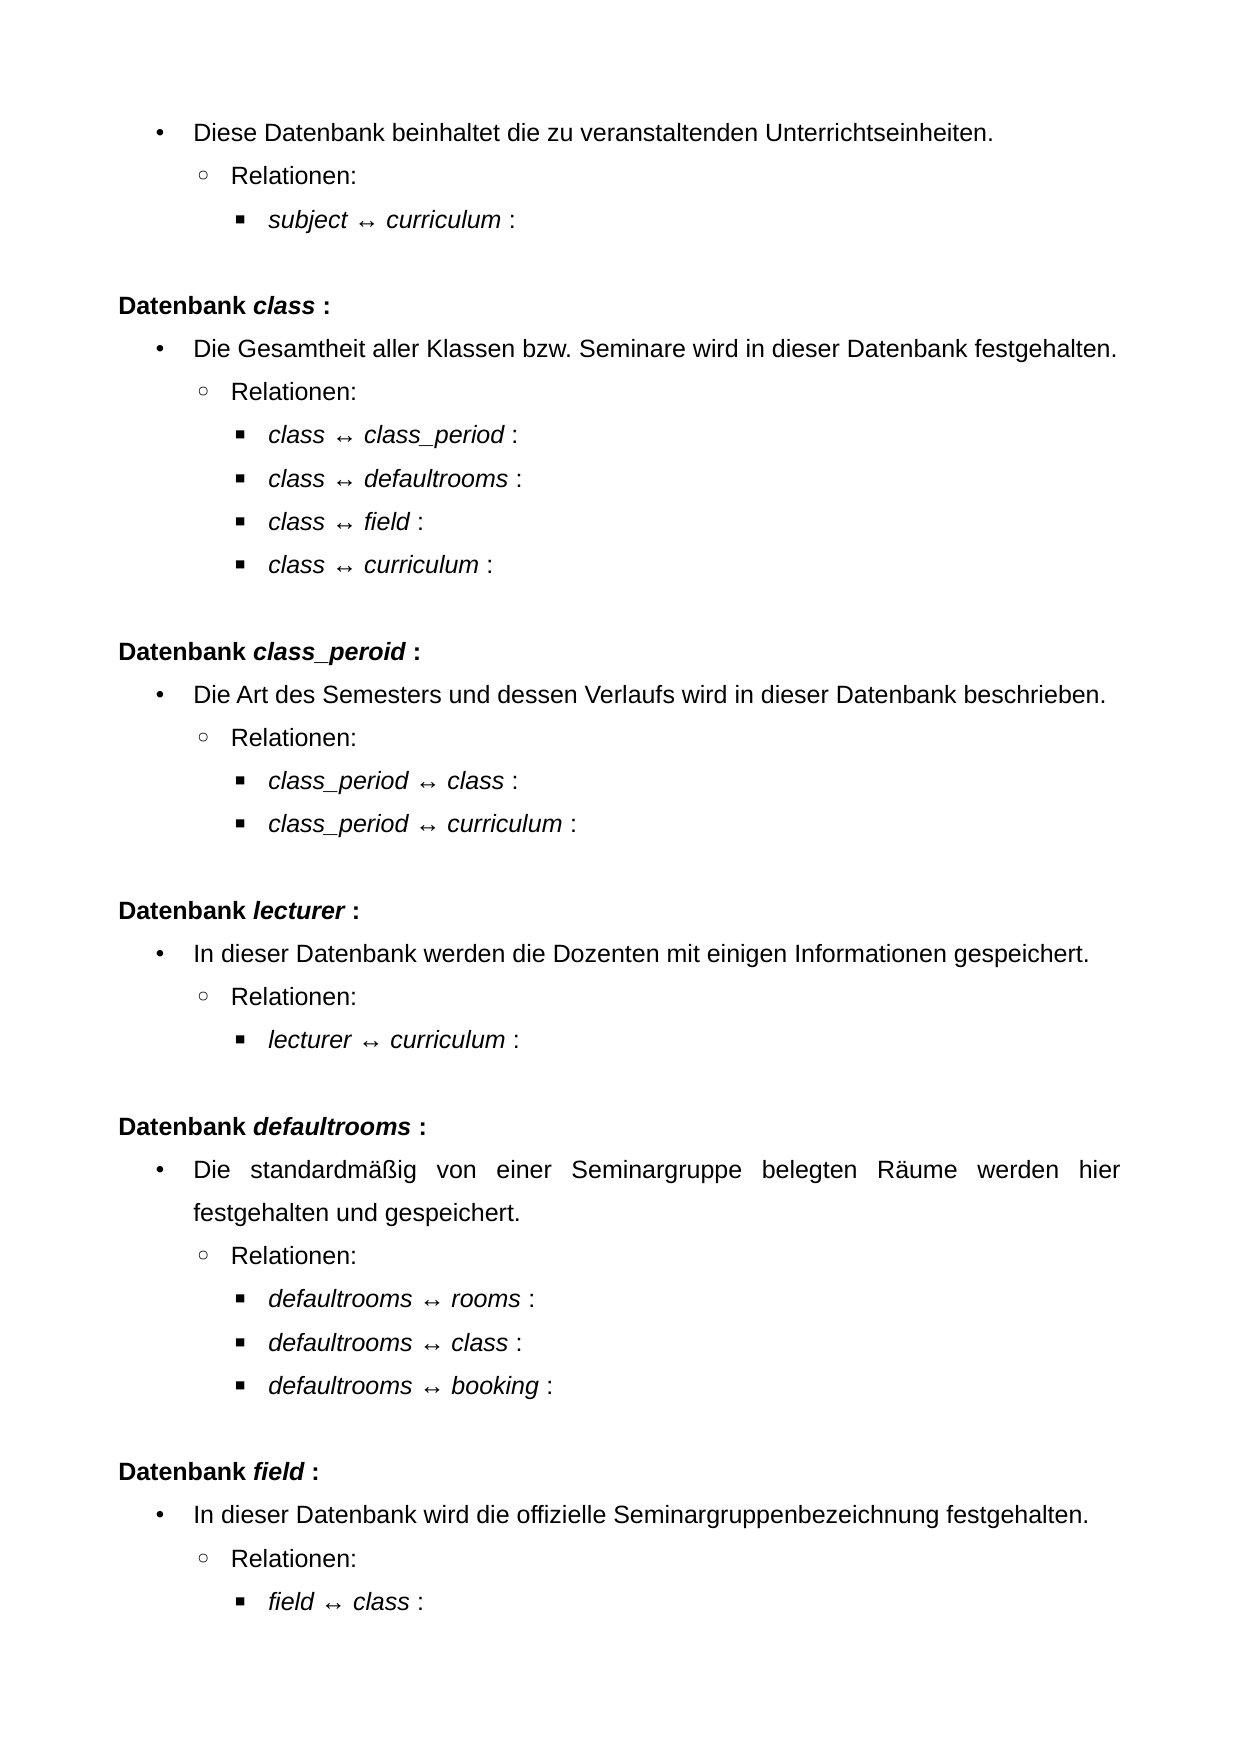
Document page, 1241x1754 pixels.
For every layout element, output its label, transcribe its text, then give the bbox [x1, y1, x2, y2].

list defaultrooms ↔ rooms : [231, 1284, 1122, 1313]
list Diese Datenbank beinhaltet die zu veranstaltenden Unterrichtseinheiten. [156, 118, 1122, 147]
list Relationen: [193, 161, 1122, 190]
list Die Gesamtheit aller Klassen bzw. Seminare wird in dieser Datenbank festgehalten. [156, 334, 1122, 363]
text Datenbank class_peroid : [118, 637, 1122, 665]
list class_period ↔ class : [231, 766, 1122, 795]
text Datenbank lecturer : [118, 896, 1122, 924]
list defaultrooms ↔ class : [231, 1328, 1122, 1356]
list class ↔ field : [231, 507, 1122, 536]
list Relationen: [193, 723, 1122, 752]
list Relationen: [193, 1543, 1122, 1572]
list Relationen: [193, 1241, 1122, 1270]
list class_period ↔ curriculum : [231, 809, 1122, 838]
list Relationen: [193, 982, 1122, 1011]
list In dieser Datenbank werden die Dozenten mit einigen Informationen gespeichert. [156, 939, 1122, 968]
list In dieser Datenbank wird die offizielle Seminargruppenbezeichnung festgehalten. [156, 1500, 1122, 1529]
list class ↔ class_period : [231, 421, 1122, 449]
list class ↔ curriculum : [231, 550, 1122, 579]
list class ↔ defaultrooms : [231, 464, 1122, 493]
list Die standardmäßig von einer Seminargruppe belegten Räume werden hier festgehalten und gespeichert. [156, 1155, 1122, 1227]
text Datenbank class : [118, 291, 1122, 320]
list subject ↔ curriculum : [231, 204, 1122, 233]
list Die Art des Semesters und dessen Verlaufs wird in dieser Datenbank beschrieben. [156, 680, 1122, 708]
list field ↔ class : [231, 1587, 1122, 1616]
list lecturer ↔ curriculum : [231, 1025, 1122, 1054]
text Datenbank field : [118, 1457, 1122, 1486]
list defaultrooms ↔ booking : [231, 1371, 1122, 1400]
list Relationen: [193, 377, 1122, 406]
text Datenbank defaultrooms : [118, 1112, 1122, 1140]
